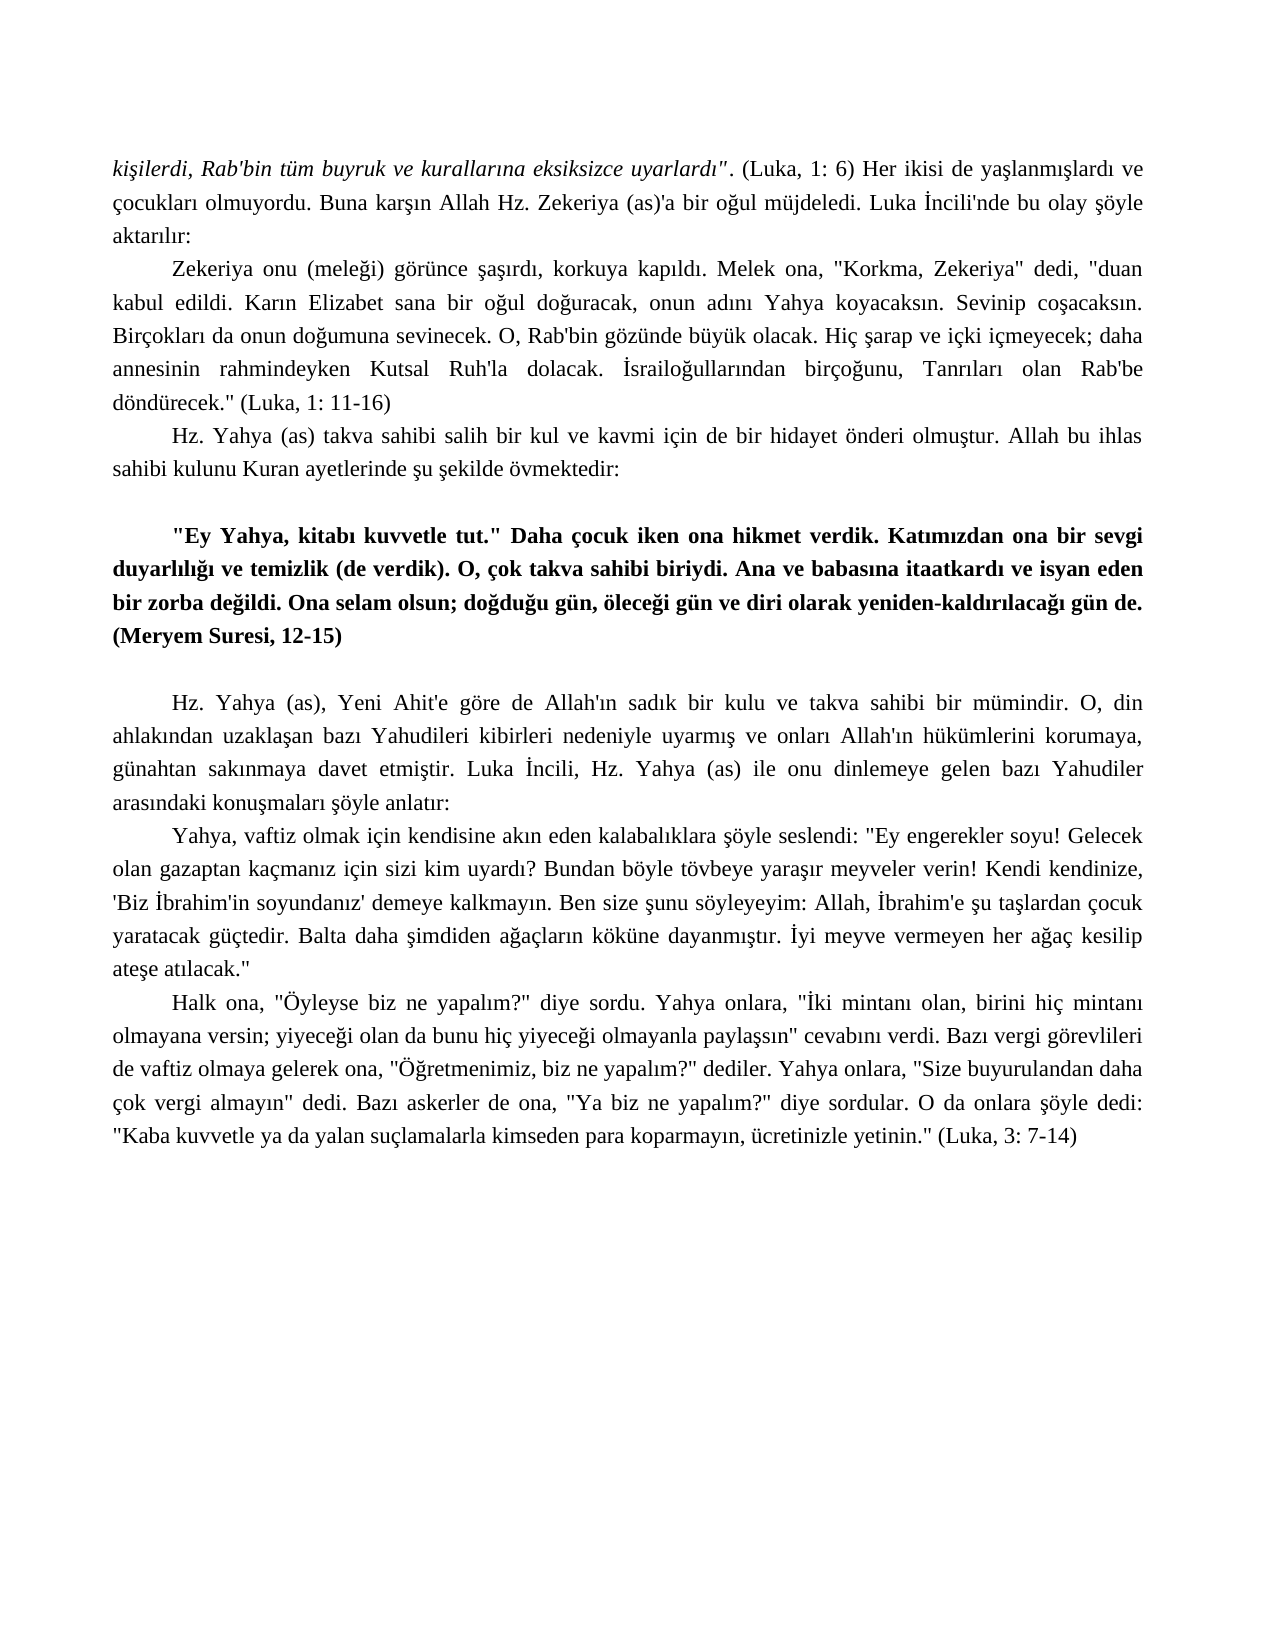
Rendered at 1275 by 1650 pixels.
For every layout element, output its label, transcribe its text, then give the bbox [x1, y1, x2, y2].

text Hz. Yahya (as) takva sahibi salih bir kul ve kavmi için de bir hidayet önderi olmuştur. Allah bu ihlas sahibi kulunu Kuran ayetlerinde şu şekilde övmektedir: [112, 417, 1145, 483]
text Hz. Yahya (as), Yeni Ahit'e göre de Allah'ın sadık bir kulu ve takva sahibi bir mümindir. O, din ahlakından uzaklaşan bazı Yahudileri kibirleri nedeniyle uyarmış ve onları Allah'ın hükümlerini korumaya, günahtan sakınmaya davet etmiştir. Luka İncili, Hz. Yahya (as) ile onu dinlemeye gelen bazı Yahudiler arasındaki konuşmaları şöyle anlatır: [112, 683, 1145, 817]
text Zekeriya onu (meleği) görünce şaşırdı, korkuya kapıldı. Melek ona, "Korkma, Zekeriya" dedi, "duan kabul edildi. Karın Elizabet sana bir oğul doğuracak, onun adını Yahya koyacaksın. Sevinip coşacaksın. Birçokları da onun doğumuna sevinecek. O, Rab'bin gözünde büyük olacak. Hiç şarap ve içki içmeyecek; daha annesinin rahmindeyken Kutsal Ruh'la dolacak. İsrailoğullarından birçoğunu, Tanrıları olan Rab'be döndürecek." (Luka, 1: 11-16) [112, 250, 1145, 417]
text "Ey Yahya, kitabı kuvvetle tut." Daha çocuk iken ona hikmet verdik. Katımızdan ona bir sevgi duyarlılığı ve temizlik (de verdik). O, çok takva sahibi biriydi. Ana ve babasına itaatkardı ve isyan eden bir zorba değildi. Ona selam olsun; doğduğu gün, öleceği gün ve diri olarak yeniden-kaldırılacağı gün de. (Meryem Suresi, 12-15) [112, 517, 1145, 650]
text Halk ona, "Öyleyse biz ne yapalım?" diye sordu. Yahya onlara, "İki mintanı olan, birini hiç mintanı olmayana versin; yiyeceği olan da bunu hiç yiyeceği olmayanla paylaşsın" cevabını verdi. Bazı vergi görevlileri de vaftiz olmaya gelerek ona, "Öğretmenimiz, biz ne yapalım?" dediler. Yahya onlara, "Size buyurulandan daha çok vergi almayın" dedi. Bazı askerler de ona, "Ya biz ne yapalım?" diye sordular. O da onlara şöyle dedi: "Kaba kuvvetle ya da yalan suçlamalarla kimseden para koparmayın, ücretinizle yetinin." (Luka, 3: 7-14) [112, 983, 1145, 1150]
text Yahya, vaftiz olmak için kendisine akın eden kalabalıklara şöyle seslendi: "Ey engerekler soyu! Gelecek olan gazaptan kaçmanız için sizi kim uyardı? Bundan böyle tövbeye yaraşır meyveler verin! Kendi kendinize, 'Biz İbrahim'in soyundanız' demeye kalkmayın. Ben size şunu söyleyeyim: Allah, İbrahim'e şu taşlardan çocuk yaratacak güçtedir. Balta daha şimdiden ağaçların köküne dayanmıştır. İyi meyve vermeyen her ağaç kesilip ateşe atılacak." [112, 817, 1145, 983]
text kişilerdi, Rab'bin tüm buyruk ve kurallarına eksiksizce uyarlardı". (Luka, 1: 6) Her ikisi de yaşlanmışlardı ve çocukları olmuyordu. Buna karşın Allah Hz. Zekeriya (as)'a bir oğul müjdeledi. Luka İncili'nde bu olay şöyle aktarılır: [112, 150, 1145, 250]
